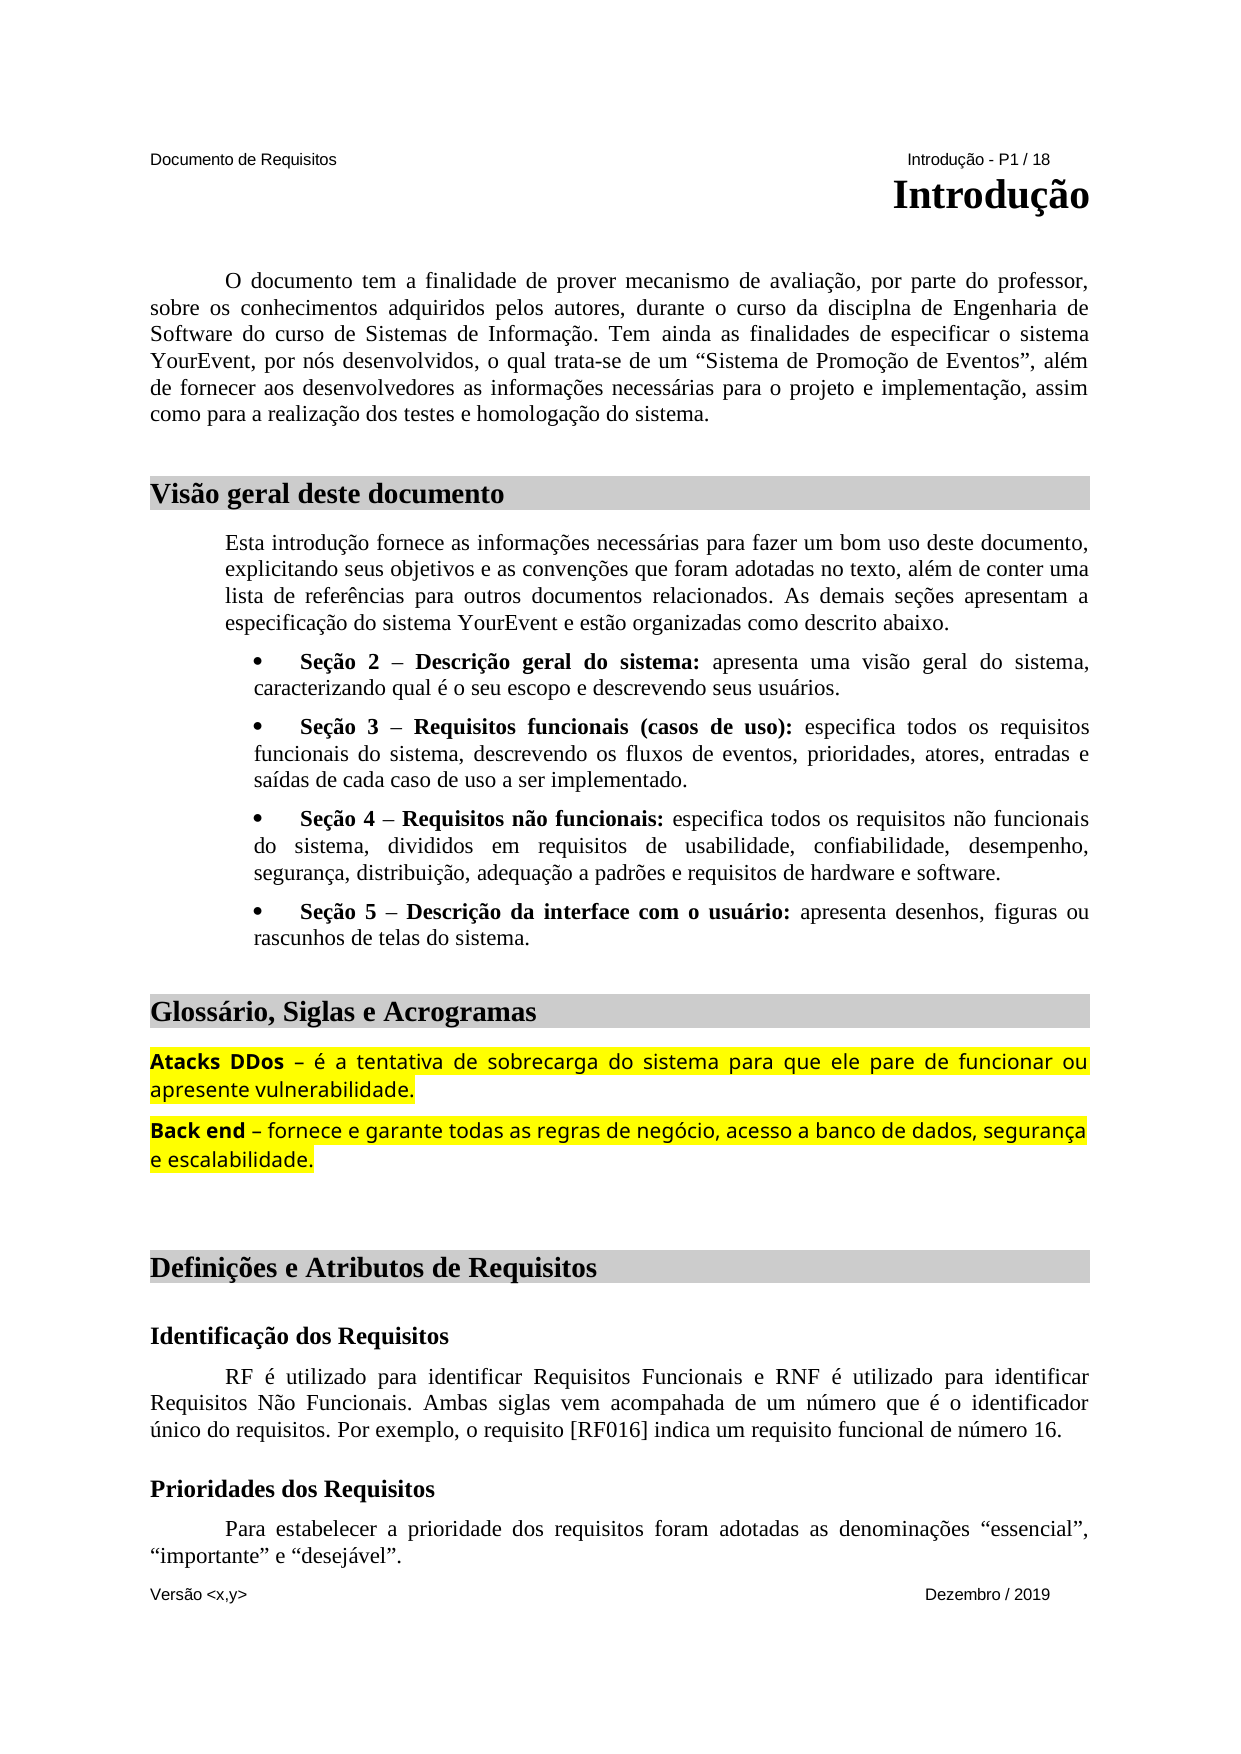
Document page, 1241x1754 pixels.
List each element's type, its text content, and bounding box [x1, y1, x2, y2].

text Back end – fornece e garante todas as regras de negócio, acesso a banco de dados, segurança e escalabilidade. [150, 1116, 1090, 1173]
text O documento tem a finalidade de prover mecanismo de avaliação, por parte do professor, sobre os conhecimentos adquiridos pelos autores, durante o curso da disciplna de Engenharia de Software do curso de Sistemas de Informação. Tem ainda as finalidades de especificar o sistema YourEvent, por nós desenvolvidos, o qual trata-se de um “Sistema de Promoção de Eventos”, além de fornecer aos desenvolvedores as informações necessárias para o projeto e implementação, assim como para a realização dos testes e homologação do sistema. [150, 267, 1090, 426]
list Seção 3 – Requisitos funcionais (casos de uso): especifica todos os requisitos funcionais do sistema, descrevendo os fluxos de eventos, prioridades, atores, entradas e saídas de cada caso de uso a ser implementado. [253, 713, 1090, 793]
subtitle Introdução [150, 169, 1090, 217]
subtitle Visão geral deste documento [150, 476, 1090, 510]
text RF é utilizado para identificar Requisitos Funcionais e RNF é utilizado para identificar Requisitos Não Funcionais. Ambas siglas vem acompahada de um número que é o identificador único do requisitos. Por exemplo, o requisito [RF016] indica um requisito funcional de número 16. [150, 1362, 1090, 1442]
subtitle Prioridades dos Requisitos [150, 1473, 1090, 1502]
text Esta introdução fornece as informações necessárias para fazer um bom uso deste documento, explicitando seus objetivos e as convenções que foram adotadas no texto, além de conter uma lista de referências para outros documentos relacionados. As demais seções apresentam a especificação do sistema YourEvent e estão organizadas como descrito abaixo. [225, 529, 1090, 635]
list Seção 5 – Descrição da interface com o usuário: apresenta desenhos, figuras ou rascunhos de telas do sistema. [253, 897, 1090, 951]
subtitle Glossário, Siglas e Acrogramas [150, 994, 1090, 1028]
subtitle Identificação dos Requisitos [150, 1321, 1090, 1350]
text Para estabelecer a prioridade dos requisitos foram adotadas as denominações “essencial”, “importante” e “desejável”. [150, 1515, 1090, 1568]
list Seção 4 – Requisitos não funcionais: especifica todos os requisitos não funcionais do sistema, divididos em requisitos de usabilidade, confiabilidade, desempenho, segurança, distribuição, adequação a padrões e requisitos de hardware e software. [253, 805, 1090, 885]
subtitle Definições e Atributos de Requisitos [150, 1250, 1090, 1283]
text Atacks DDos – é a tentativa de sobrecarga do sistema para que ele pare de funcionar ou apresente vulnerabilidade. [150, 1047, 1090, 1104]
list Seção 2 – Descrição geral do sistema: apresenta uma visão geral do sistema, caracterizando qual é o seu escopo e descrevendo seus usuários. [253, 647, 1090, 701]
